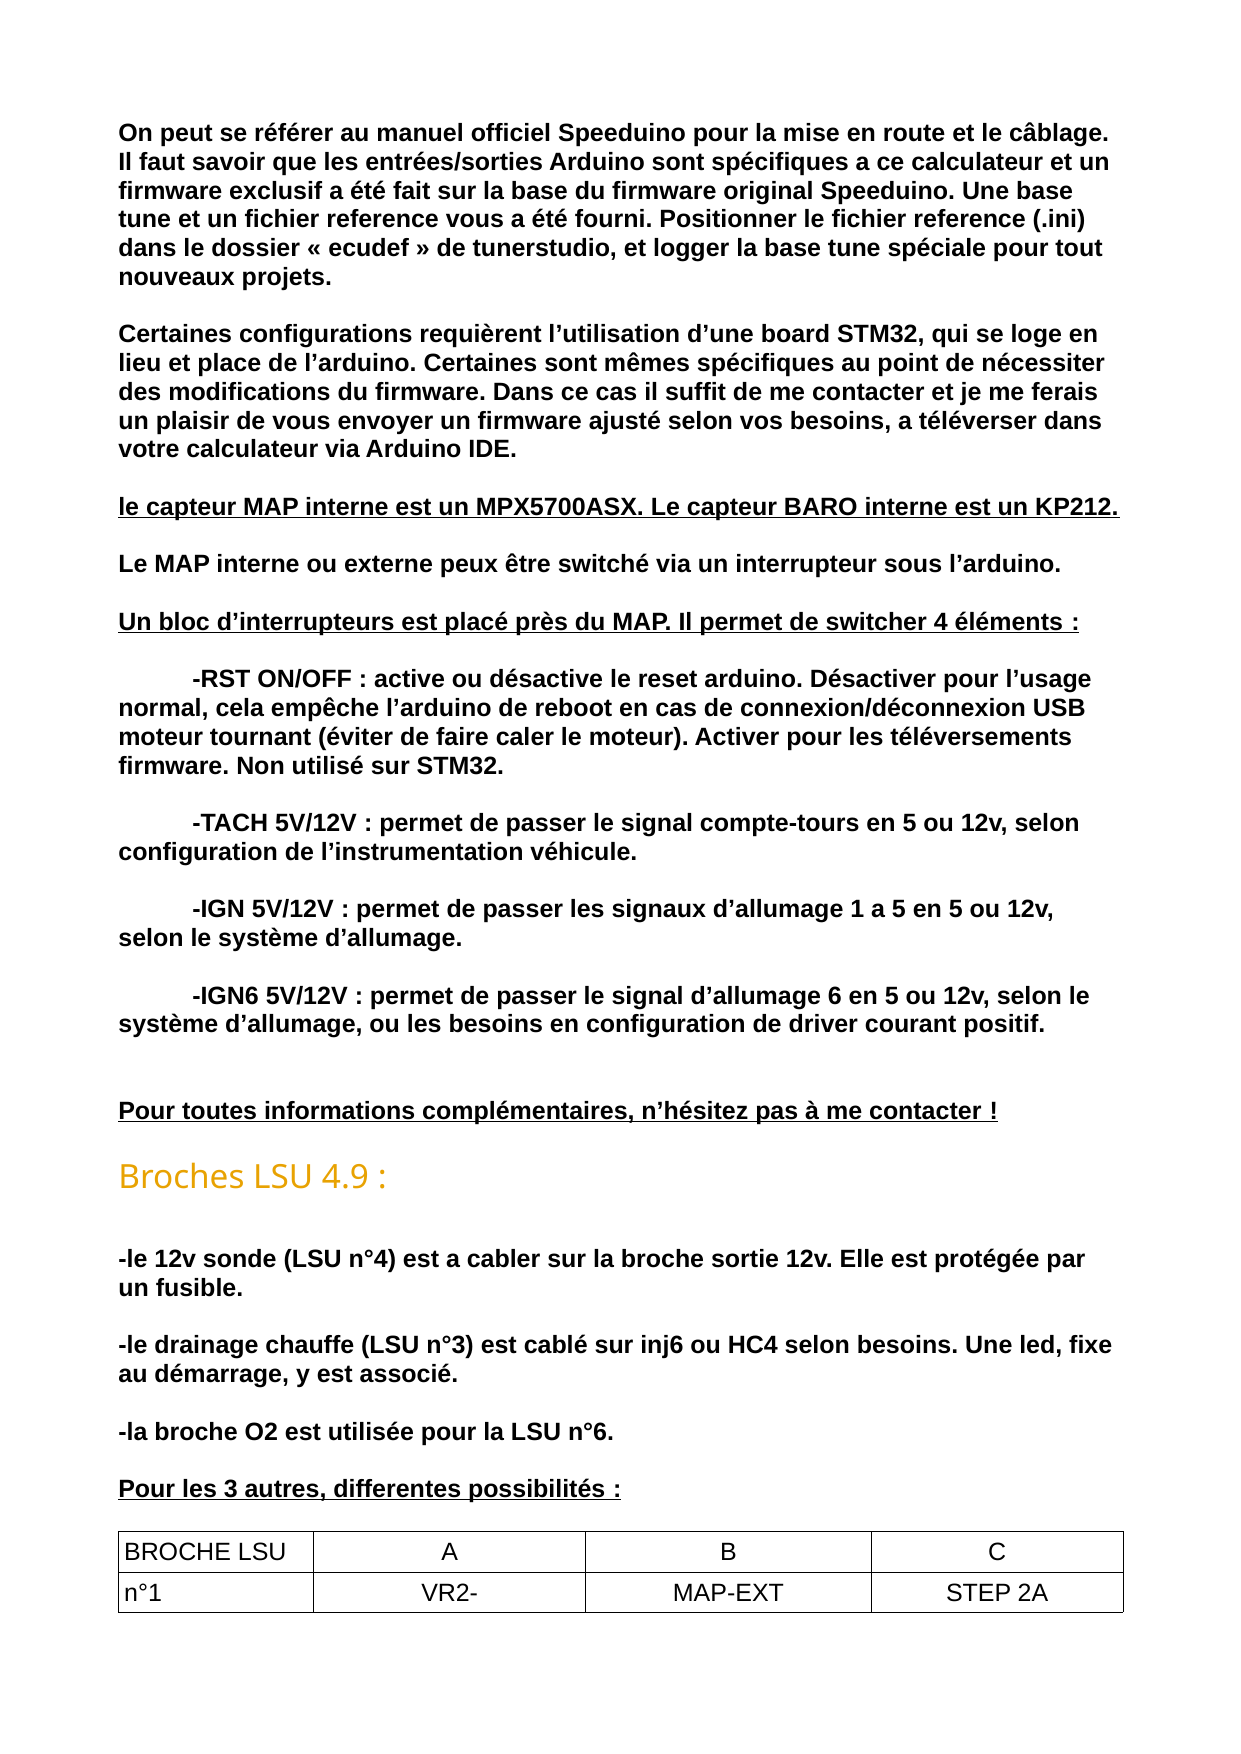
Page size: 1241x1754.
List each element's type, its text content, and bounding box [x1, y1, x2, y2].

text -TACH 5V/12V : permet de passer le signal compte-tours en 5 ou 12v, selon configuration de l’instrumentation véhicule. [118, 808, 1122, 866]
text Un bloc d’interrupteurs est placé près du MAP. Il permet de switcher 4 éléments : [118, 607, 1122, 636]
text -le 12v sonde (LSU n°4) est a cabler sur la broche sortie 12v. Elle est protégée par un fusible. [118, 1244, 1122, 1301]
text Certaines configurations requièrent l’utilisation d’une board STM32, qui se loge en lieu et place de l’arduino. Certaines sont mêmes spécifiques au point de nécessiter des modifications du firmware. Dans ce cas il suffit de me contacter et je me ferais un plaisir de vous envoyer un firmware ajusté selon vos besoins, a téléverser dans votre calculateur via Arduino IDE. [118, 319, 1122, 463]
text -RST ON/OFF : active ou désactive le reset arduino. Désactiver pour l’usage normal, cela empêche l’arduino de reboot en cas de connexion/déconnexion USB moteur tournant (éviter de faire caler le moteur). Activer pour les téléversements firmware. Non utilisé sur STM32. [118, 664, 1122, 779]
text -la broche O2 est utilisée pour la LSU n°6. [118, 1416, 1122, 1445]
text Broches LSU 4.9 : [118, 1153, 1122, 1198]
table_cell MAP-EXT [586, 1573, 871, 1612]
table_header BROCHE LSU [119, 1532, 313, 1572]
text Le MAP interne ou externe peux être switché via un interrupteur sous l’arduino. [118, 549, 1122, 578]
text -IGN6 5V/12V : permet de passer le signal d’allumage 6 en 5 ou 12v, selon le système d’allumage, ou les besoins en configuration de driver courant positif. [118, 981, 1122, 1038]
text -le drainage chauffe (LSU n°3) est cablé sur inj6 ou HC4 selon besoins. Une led, fixe au démarrage, y est associé. [118, 1330, 1122, 1388]
text -IGN 5V/12V : permet de passer les signaux d’allumage 1 a 5 en 5 ou 12v, selon le système d’allumage. [118, 894, 1122, 952]
table_header B [586, 1532, 871, 1572]
table_header C [872, 1532, 1123, 1572]
table_cell VR2- [314, 1573, 585, 1612]
text Pour les 3 autres, differentes possibilités : [118, 1474, 1122, 1503]
text On peut se référer au manuel officiel Speeduino pour la mise en route et le câblage. Il faut savoir que les entrées/sorties Arduino sont spécifiques a ce calculateur et un firmware exclusif a été fait sur la base du firmware original Speeduino. Une base tune et un fichier reference vous a été fourni. Positionner le fichier reference (.ini) dans le dossier « ecudef » de tunerstudio, et logger la base tune spéciale pour tout nouveaux projets. [118, 118, 1122, 291]
table_cell STEP 2A [872, 1573, 1123, 1612]
table_header A [314, 1532, 585, 1572]
text Pour toutes informations complémentaires, n’hésitez pas à me contacter ! [118, 1096, 1122, 1124]
table_cell n°1 [119, 1573, 313, 1612]
text le capteur MAP interne est un MPX5700ASX. Le capteur BARO interne est un KP212. [118, 492, 1122, 521]
